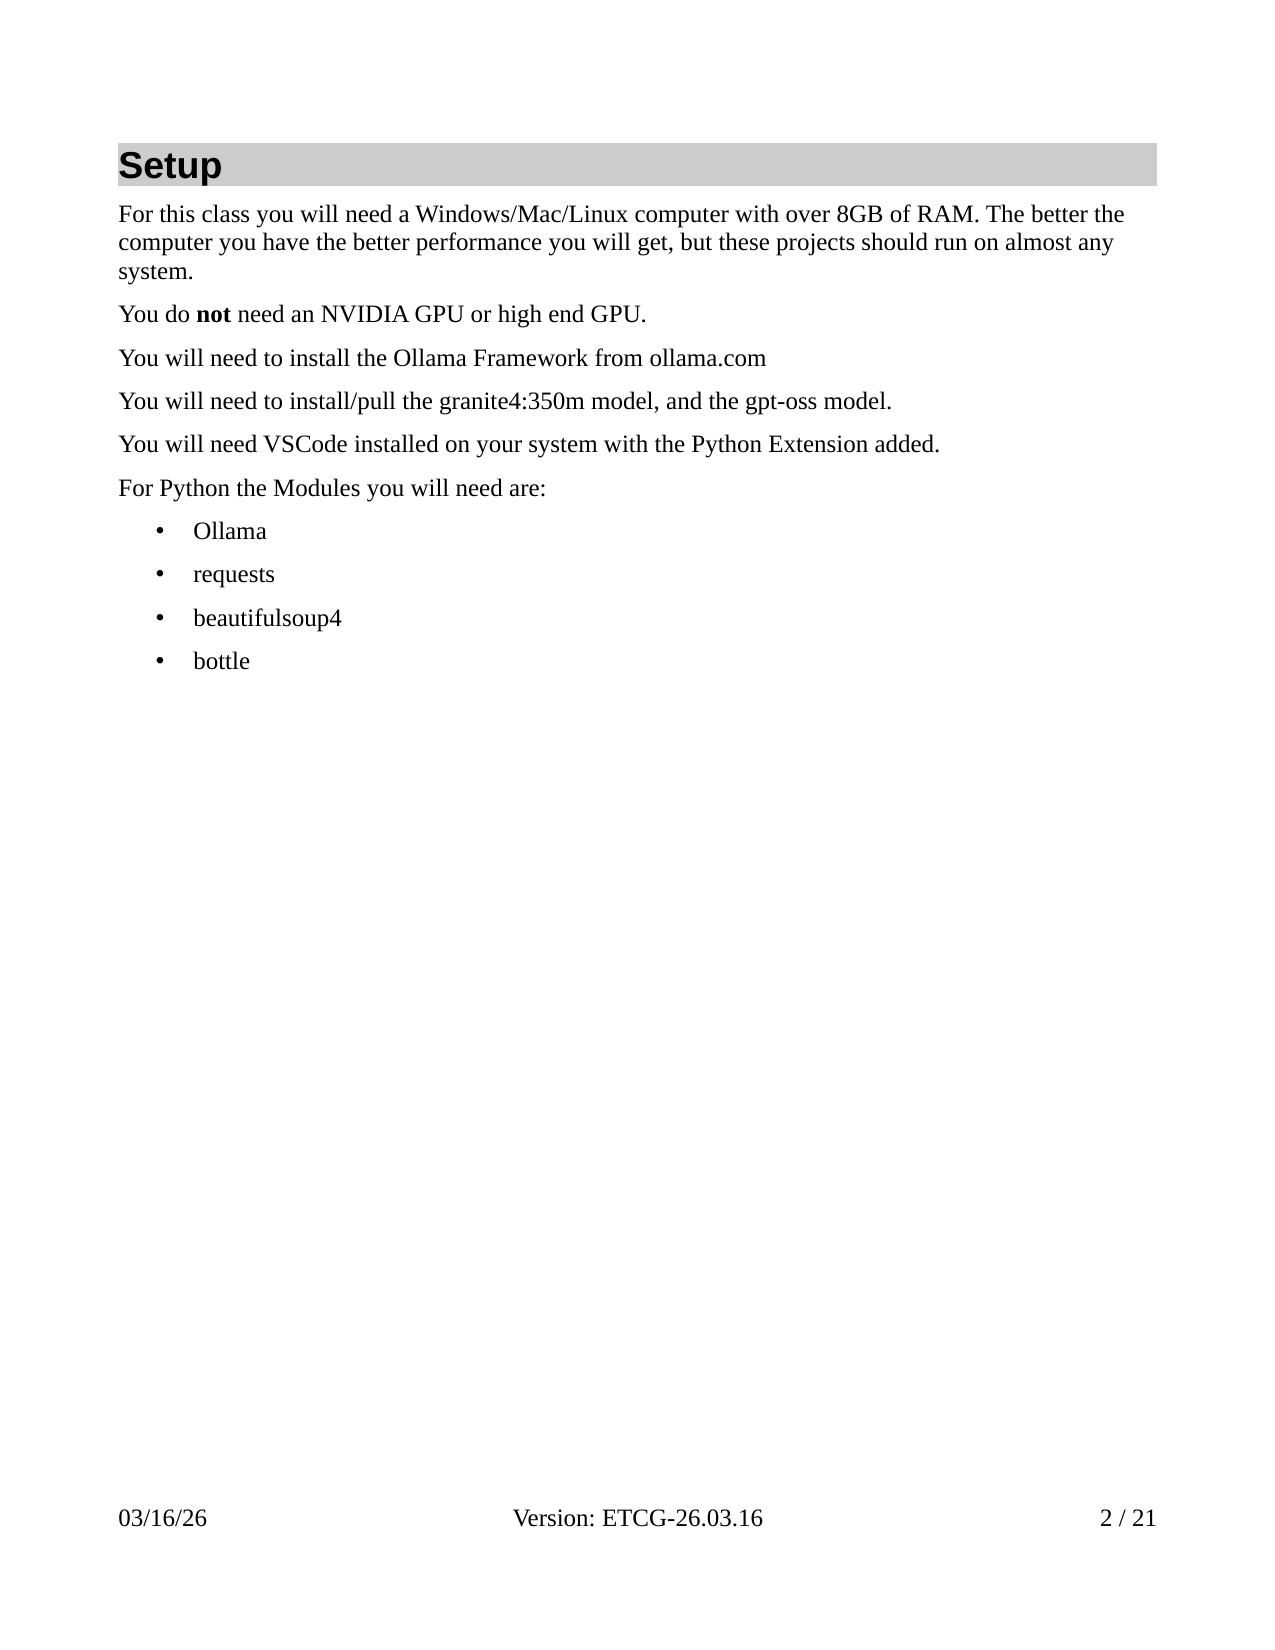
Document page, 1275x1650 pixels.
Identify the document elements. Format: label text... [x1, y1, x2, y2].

subtitle For Python the Modules you will need are: [118, 473, 1157, 502]
subtitle You will need to install/pull the granite4:350m model, and the gpt-oss model. [118, 386, 1157, 415]
subtitle Setup [118, 143, 1157, 186]
subtitle bottle [156, 646, 1157, 675]
subtitle requests [156, 559, 1157, 588]
subtitle You do not need an NVIDIA GPU or high end GPU. [118, 299, 1157, 328]
subtitle For this class you will need a Windows/Mac/Linux computer with over 8GB of RAM. The better the computer you have the better performance you will get, but these projects should run on almost any system. [118, 199, 1157, 285]
subtitle You will need VSCode installed on your system with the Python Extension added. [118, 429, 1157, 458]
subtitle You will need to install the Ollama Framework from ollama.com [118, 343, 1157, 372]
subtitle beautifulsoup4 [156, 603, 1157, 632]
subtitle Ollama [156, 516, 1157, 545]
